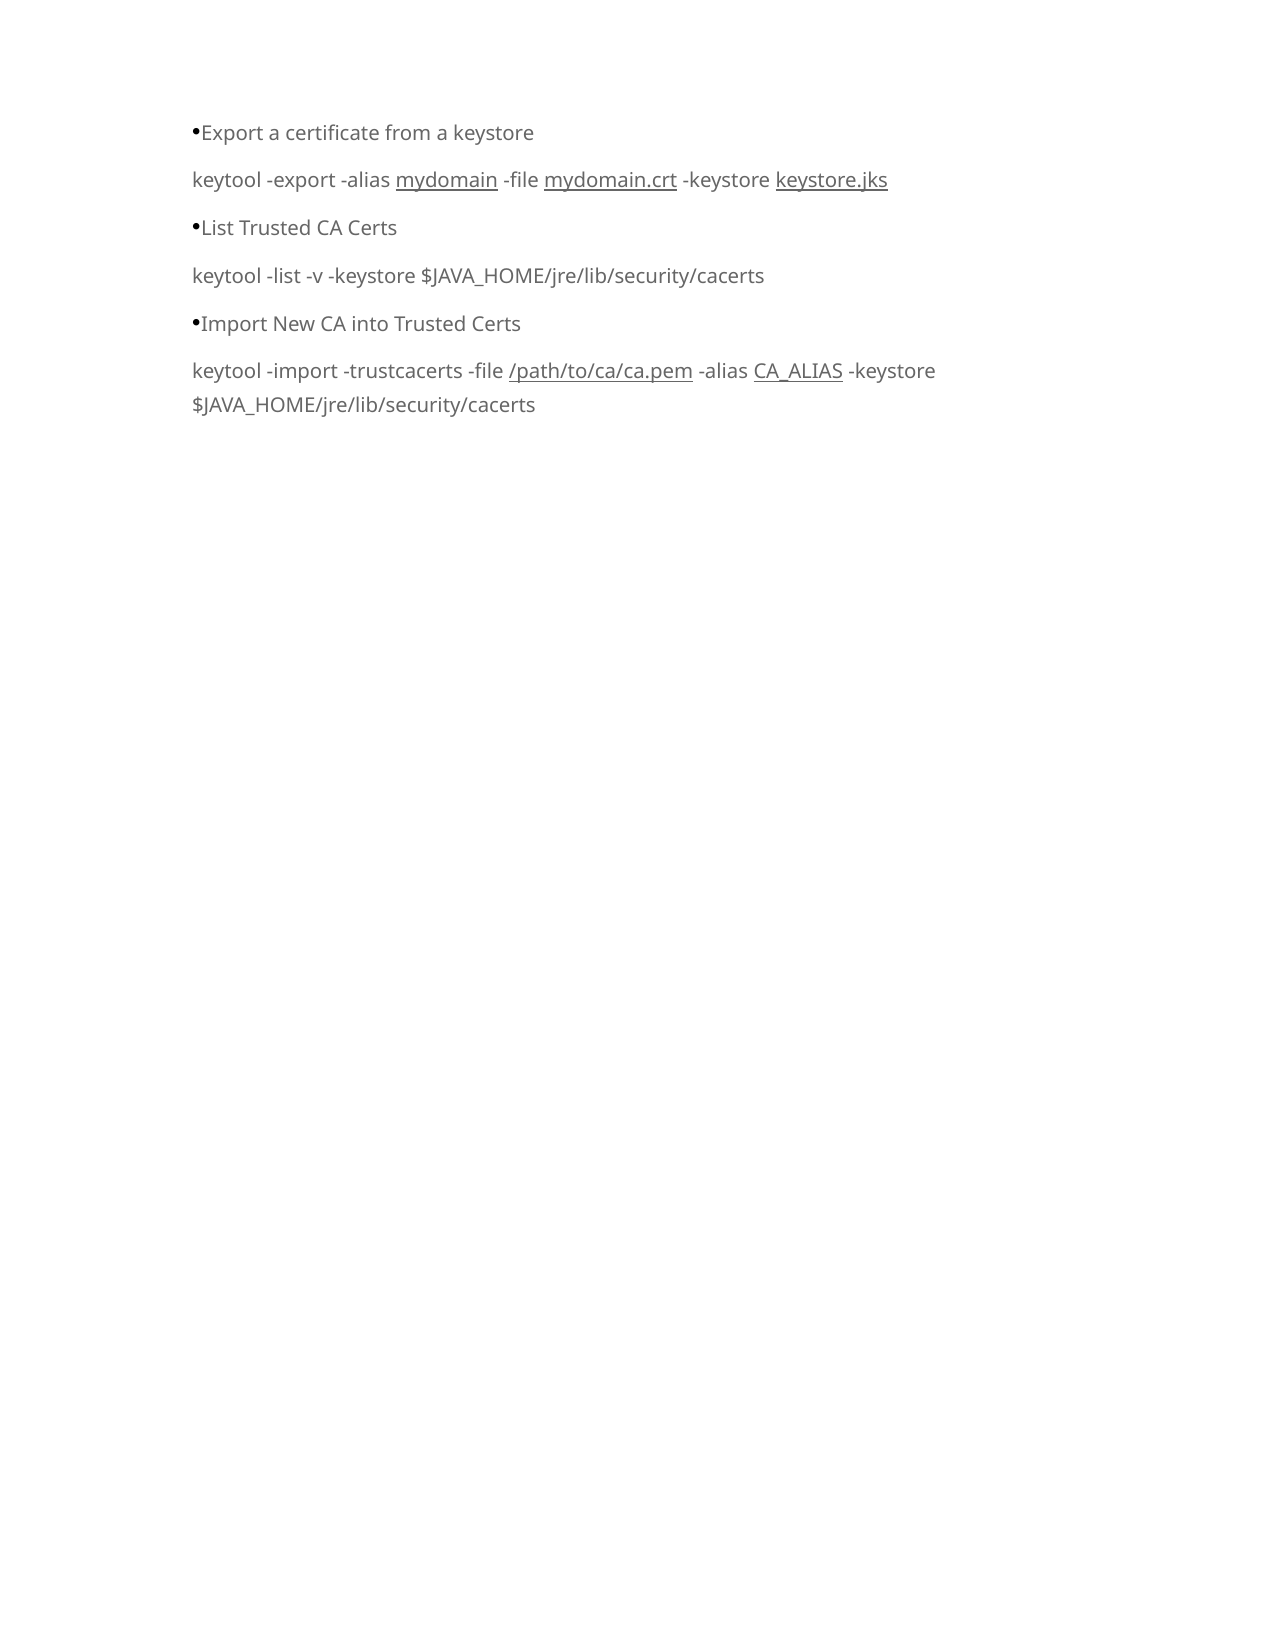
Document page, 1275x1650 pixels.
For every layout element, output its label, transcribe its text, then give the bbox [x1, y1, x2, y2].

list keytool -export -alias mydomain -file mydomain.crt -keystore keystore.jks [118, 166, 1157, 194]
list keytool -import -trustcacerts -file /path/to/ca/ca.pem -alias CA_ALIAS -keystore $JAVA_HOME/jre/lib/security/cacerts [118, 357, 1157, 418]
list Export a certificate from a keystore [118, 118, 1157, 146]
list keytool -list -v -keystore $JAVA_HOME/jre/lib/security/cacerts [118, 262, 1157, 289]
list List Trusted CA Certs [118, 214, 1157, 241]
list Import New CA into Trusted Certs [118, 309, 1157, 337]
